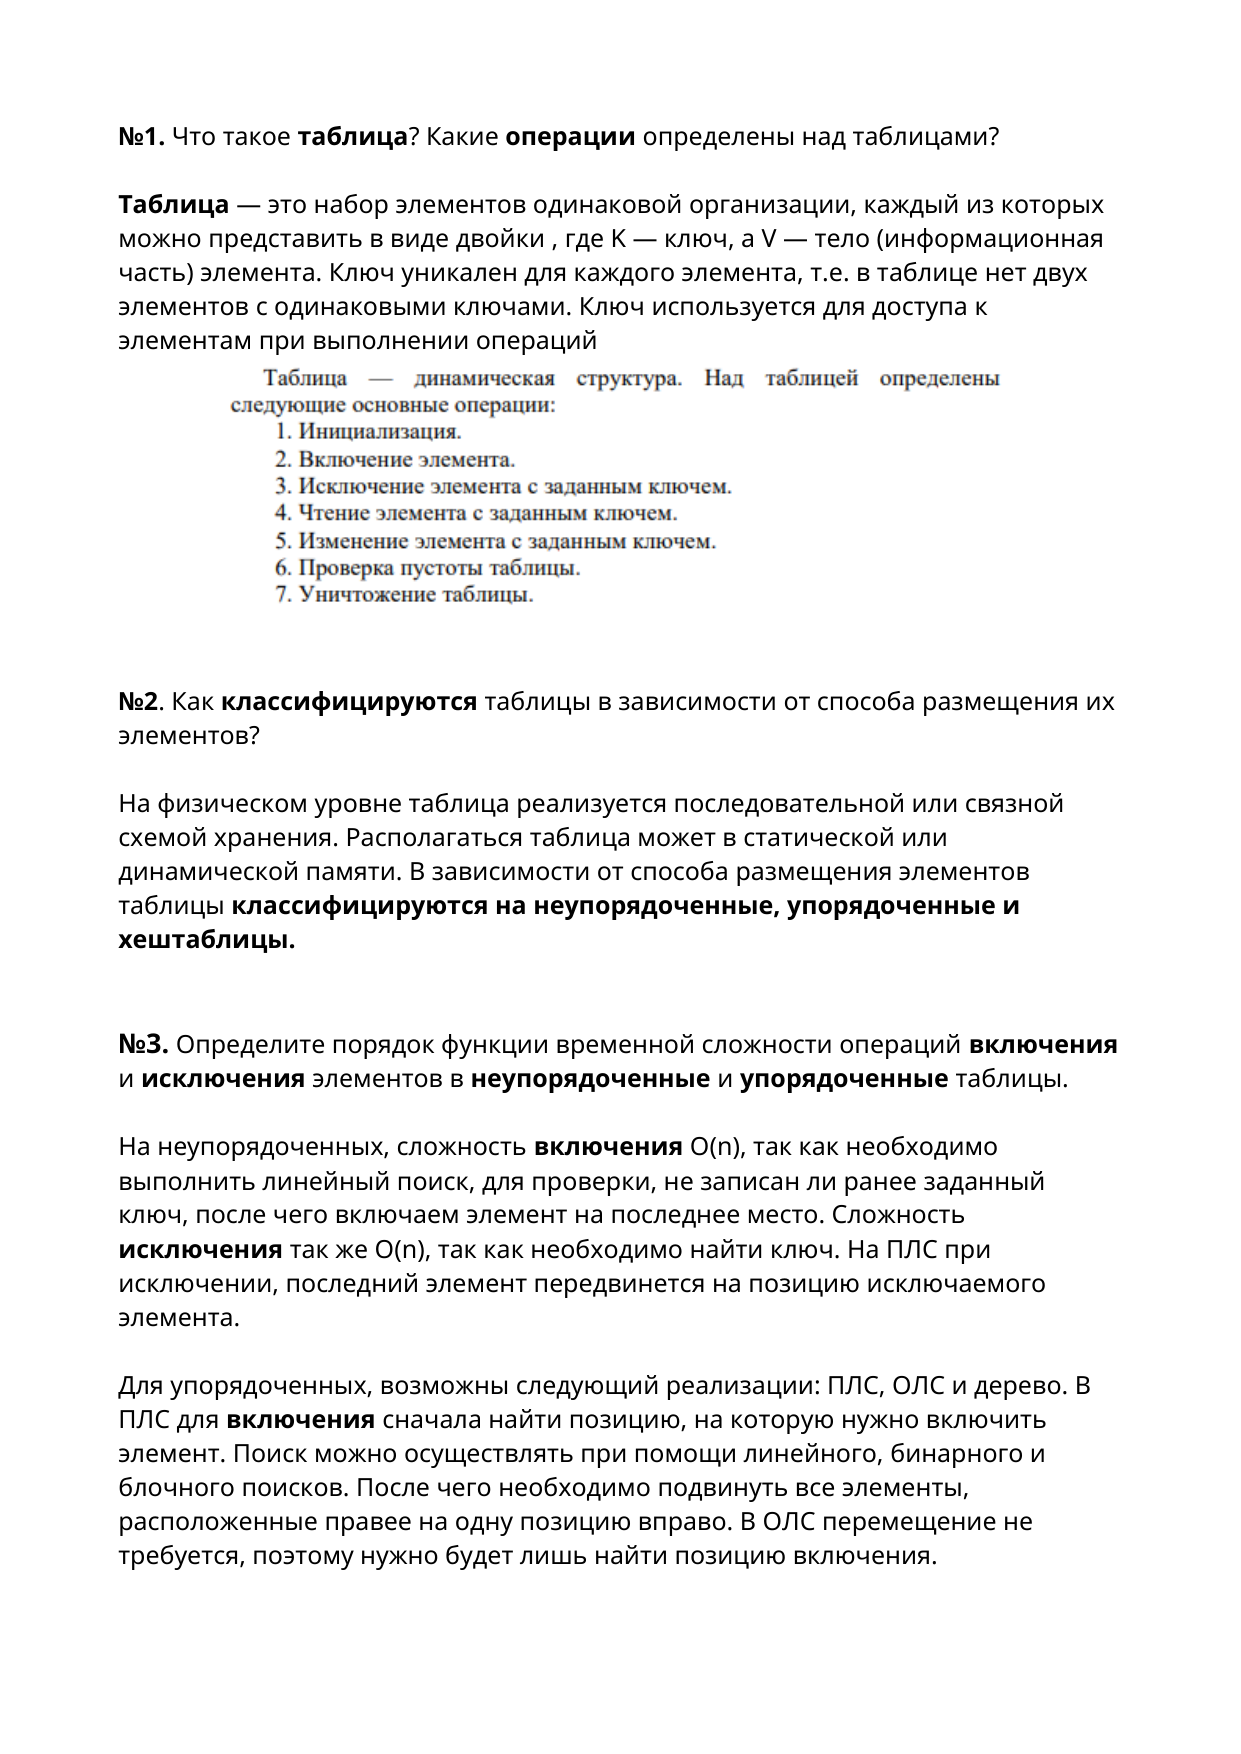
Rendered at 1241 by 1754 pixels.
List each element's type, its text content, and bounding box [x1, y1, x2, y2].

text На неупорядоченных, сложность включения О(n), так как необходимо выполнить линейный поиск, для проверки, не записан ли ранее заданный ключ, после чего включаем элемент на последнее место. Сложность исключения так же О(n), так как необходимо найти ключ. На ПЛС при исключении, последний элемент передвинется на позицию исключаемого элемента. [118, 1129, 1122, 1333]
text №1. Что такое таблица? Какие операции определены над таблицами? [118, 118, 1122, 152]
picture [220, 362, 1020, 616]
text №3. Определите порядок функции временной сложности операций включения и исключения элементов в неупорядоченные и упорядоченные таблицы. [118, 1024, 1122, 1095]
text Таблица — это набор элементов одинаковой организации, каждый из которых можно представить в виде двойки , где K — ключ, а V — тело (информационная часть) элемента. Ключ уникален для каждого элемента, т.е. в таблице нет двух элементов с одинаковыми ключами. Ключ используется для доступа к элементам при выполнении операций [118, 186, 1122, 357]
text Для упорядоченных, возможны следующий реализации: ПЛС, ОЛС и дерево. В ПЛС для включения сначала найти позицию, на которую нужно включить элемент. Поиск можно осуществлять при помощи линейного, бинарного и блочного поисков. После чего необходимо подвинуть все элементы, расположенные правее на одну позицию вправо. В ОЛС перемещение не требуется, поэтому нужно будет лишь найти позицию включения. [118, 1367, 1122, 1572]
text №2. Как классифицируются таблицы в зависимости от способа размещения их элементов? [118, 683, 1122, 752]
text На физическом уровне таблица реализуется последовательной или связной схемой хранения. Располагаться таблица может в статической или динамической памяти. В зависимости от способа размещения элементов таблицы классифицируются на неупорядоченные, упорядоченные и хештаблицы. [118, 786, 1122, 956]
